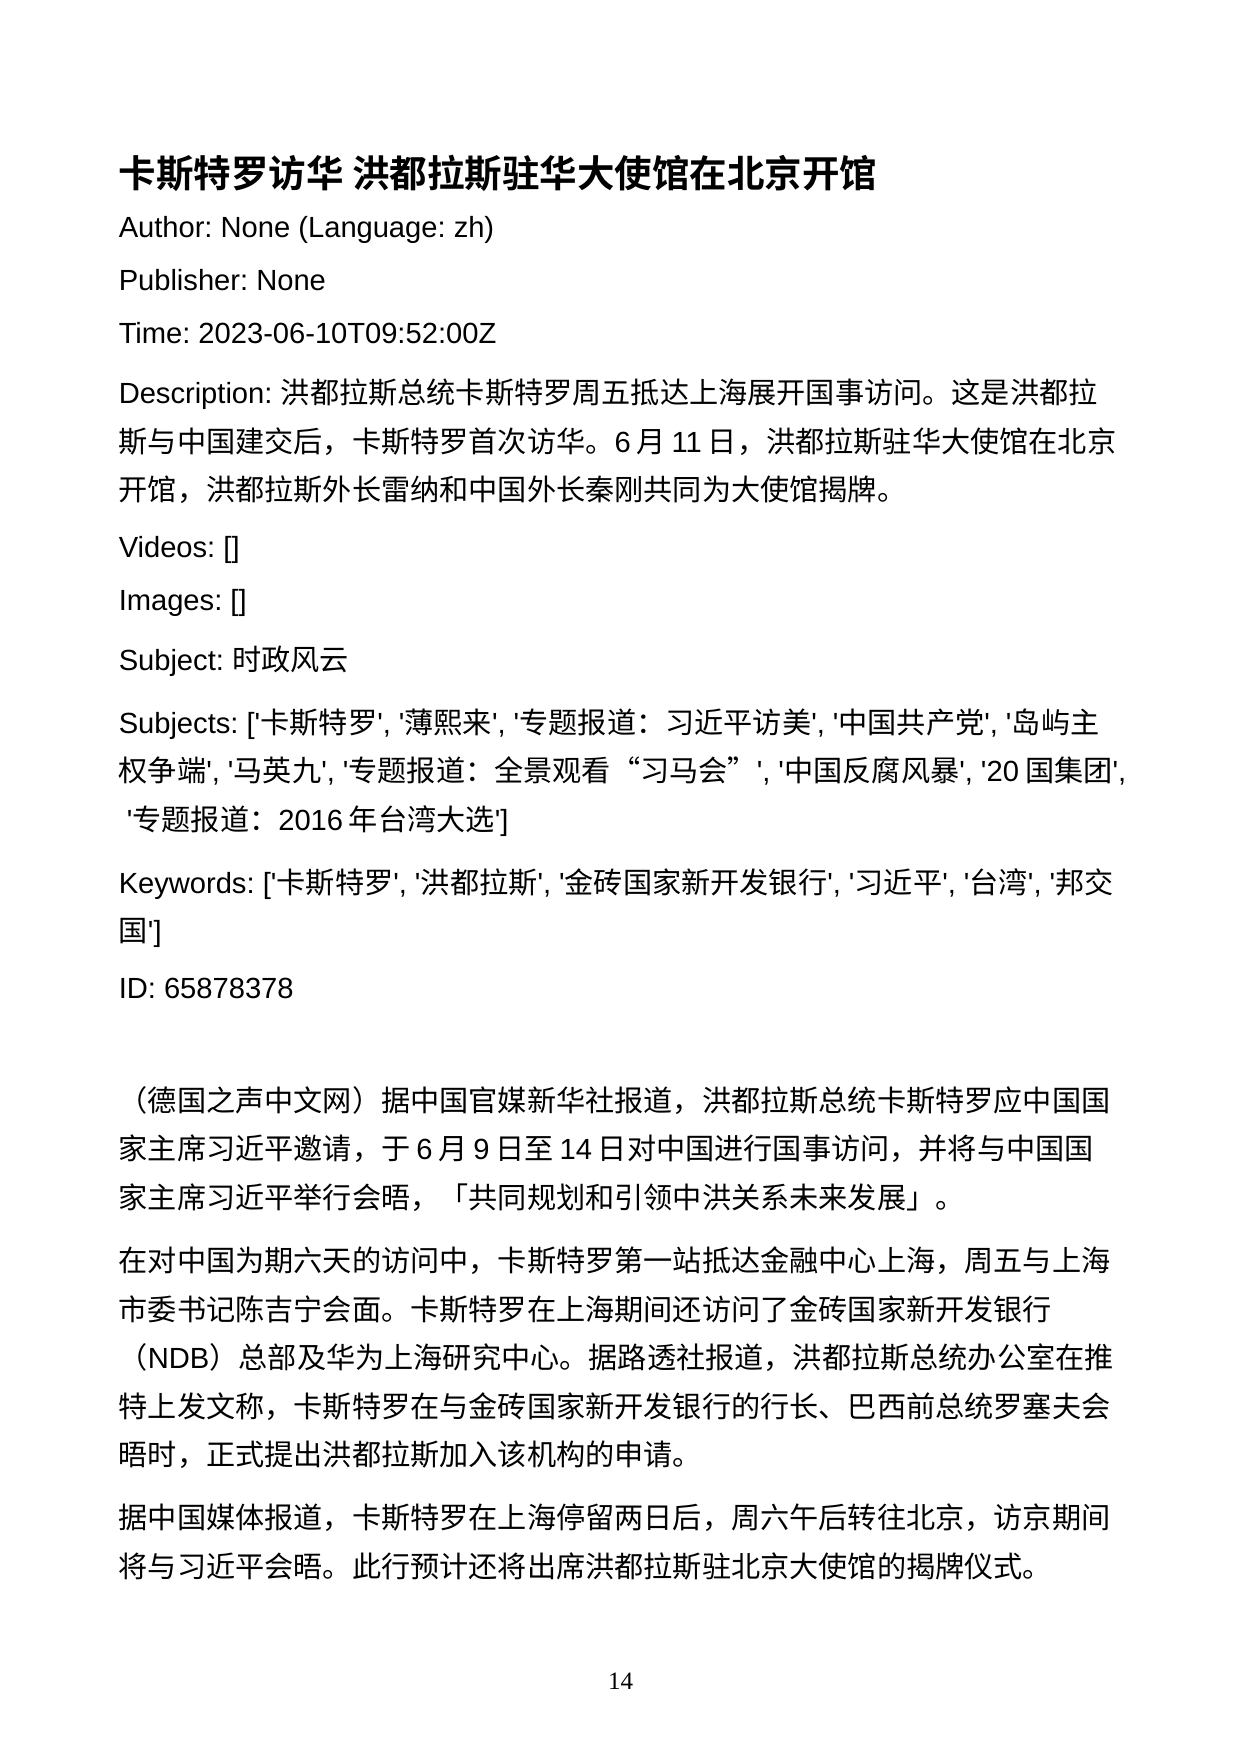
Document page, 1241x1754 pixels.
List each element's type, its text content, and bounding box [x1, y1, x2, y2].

text Time: 2023-06-10T09:52:00Z [118, 317, 1122, 350]
text （德国之声中文网）据中国官媒新华社报道，洪都拉斯总统卡斯特罗应中国国家主席习近平邀请，于6月9日至14日对中国进行国事访问，并将与中国国家主席习近平举行会晤，「共同规划和引领中洪关系未来发展」。 [118, 1077, 1122, 1217]
text Keywords: ['卡斯特罗', '洪都拉斯', '金砖国家新开发银行', '习近平', '台湾', '邦交国'] [118, 859, 1122, 950]
text Publisher: None [118, 263, 1122, 297]
text ID: 65878378 [118, 971, 1122, 1005]
text 在对中国为期六天的访问中，卡斯特罗第一站抵达金融中心上海，周五与上海市委书记陈吉宁会面。卡斯特罗在上海期间还访问了金砖国家新开发银行（NDB）总部及华为上海研究中心。据路透社报道，洪都拉斯总统办公室在推特上发文称，卡斯特罗在与金砖国家新开发银行的行长、巴西前总统罗塞夫会晤时，正式提出洪都拉斯加入该机构的申请。 [118, 1238, 1122, 1474]
text Videos: [] [118, 530, 1122, 563]
text Description: 洪都拉斯总统卡斯特罗周五抵达上海展开国事访问。这是洪都拉斯与中国建交后，卡斯特罗首次访华。6月11日，洪都拉斯驻华大使馆在北京开馆，洪都拉斯外长雷纳和中国外长秦刚共同为大使馆揭牌。 [118, 370, 1122, 509]
text Subjects: ['卡斯特罗', '薄熙来', '专题报道：习近平访美', '中国共产党', '岛屿主权争端', '马英九', '专题报道：全景观看“习马会”', '中国反腐风暴', '20国集团', '专题报道：2016年台湾大选'] [118, 699, 1122, 839]
subtitle 卡斯特罗访华 洪都拉斯驻华大使馆在北京开馆 [118, 143, 1122, 198]
text Images: [] [118, 583, 1122, 617]
text 据中国媒体报道，卡斯特罗在上海停留两日后，周六午后转往北京，访京期间将与习近平会晤。此行预计还将出席洪都拉斯驻北京大使馆的揭牌仪式。 [118, 1495, 1122, 1586]
text Subject: 时政风云 [118, 636, 1122, 678]
text Author: None (Language: zh) [118, 210, 1122, 244]
